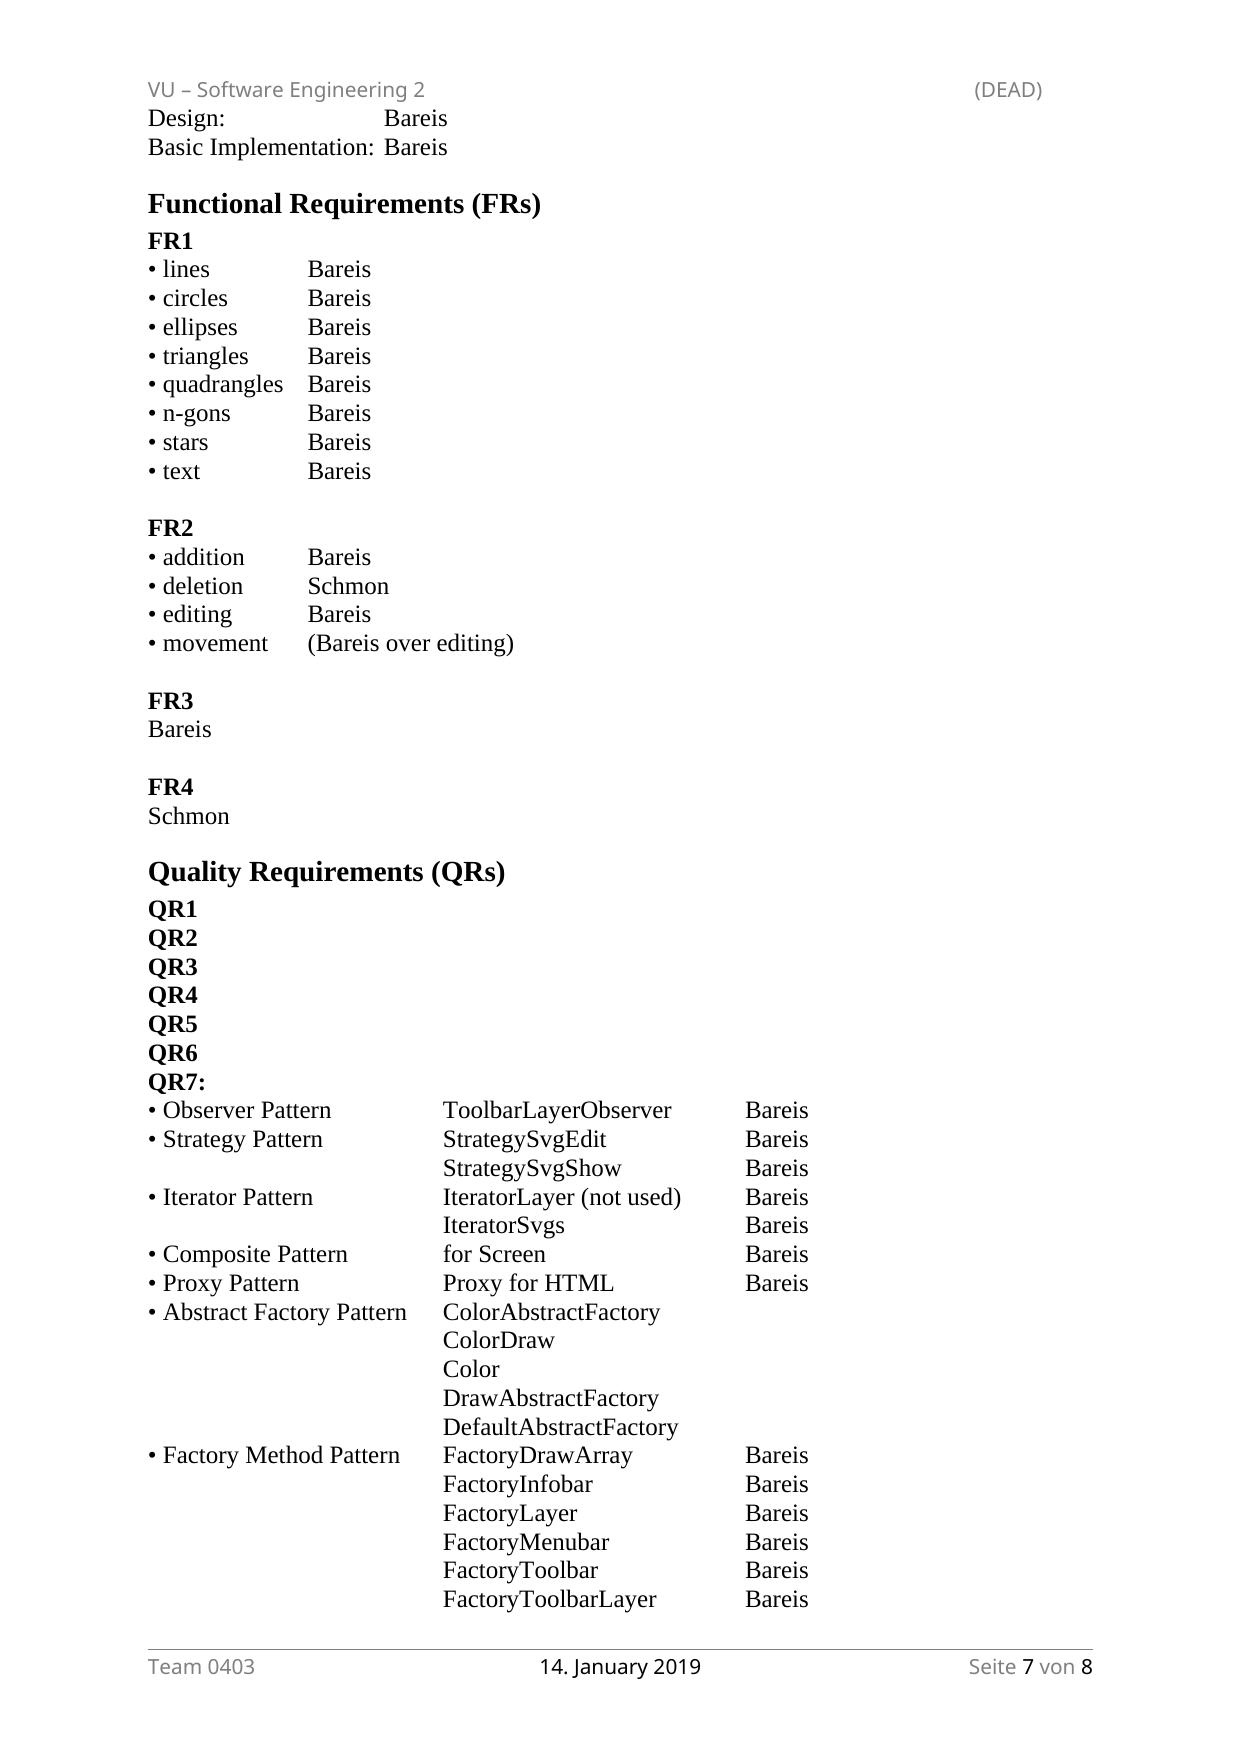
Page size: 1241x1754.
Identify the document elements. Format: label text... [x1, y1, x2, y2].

text DefaultAbstractFactory [148, 1412, 1093, 1441]
text FactoryMenubar Bareis [148, 1527, 1093, 1556]
text FR1 [148, 226, 1093, 254]
text FR2 [148, 513, 1093, 542]
text • triangles Bareis [148, 341, 1093, 369]
text • quadrangles Bareis [148, 369, 1093, 398]
text FactoryToolbarLayer Bareis [148, 1584, 1093, 1613]
text • Strategy Pattern StrategySvgEdit Bareis [148, 1124, 1093, 1153]
text QR1 [148, 894, 1093, 923]
text IteratorSvgs Bareis [148, 1211, 1093, 1239]
text • circles Bareis [148, 283, 1093, 312]
text Design: Bareis [148, 103, 1093, 132]
text StrategySvgShow Bareis [148, 1153, 1093, 1182]
text QR2 [148, 923, 1093, 952]
text FactoryToolbar Bareis [148, 1556, 1093, 1584]
text QR7: [148, 1067, 1093, 1096]
text • Composite Pattern for Screen Bareis [148, 1239, 1093, 1268]
text QR3 [148, 952, 1093, 981]
subtitle Functional Requirements (FRs) [148, 186, 1093, 219]
text FR3 [148, 686, 1093, 714]
text • Proxy Pattern Proxy for HTML Bareis [148, 1268, 1093, 1297]
text FactoryInfobar Bareis [148, 1469, 1093, 1498]
text Color [148, 1354, 1093, 1383]
text • lines Bareis [148, 254, 1093, 283]
text FR4 [148, 772, 1093, 801]
text • Abstract Factory Pattern ColorAbstractFactory [148, 1297, 1093, 1326]
text • text Bareis [148, 456, 1093, 484]
text DrawAbstractFactory [148, 1383, 1093, 1412]
text • deletion Schmon [148, 571, 1093, 599]
text • ellipses Bareis [148, 312, 1093, 341]
text Schmon [148, 801, 1093, 829]
text QR5 [148, 1009, 1093, 1038]
text Bareis [148, 714, 1093, 743]
text • editing Bareis [148, 599, 1093, 628]
text • movement (Bareis over editing) [148, 628, 1093, 657]
text • Factory Method Pattern FactoryDrawArray Bareis [148, 1441, 1093, 1469]
text FactoryLayer Bareis [148, 1498, 1093, 1527]
text • Observer Pattern ToolbarLayerObserver Bareis [148, 1096, 1093, 1124]
text • Iterator Pattern IteratorLayer (not used) Bareis [148, 1182, 1093, 1211]
subtitle Quality Requirements (QRs) [148, 854, 1093, 888]
text • addition Bareis [148, 542, 1093, 571]
text QR4 [148, 981, 1093, 1009]
text ColorDraw [148, 1326, 1093, 1354]
text QR6 [148, 1038, 1093, 1067]
text Basic Implementation: Bareis [148, 132, 1093, 161]
text • stars Bareis [148, 427, 1093, 456]
text • n-gons Bareis [148, 398, 1093, 427]
